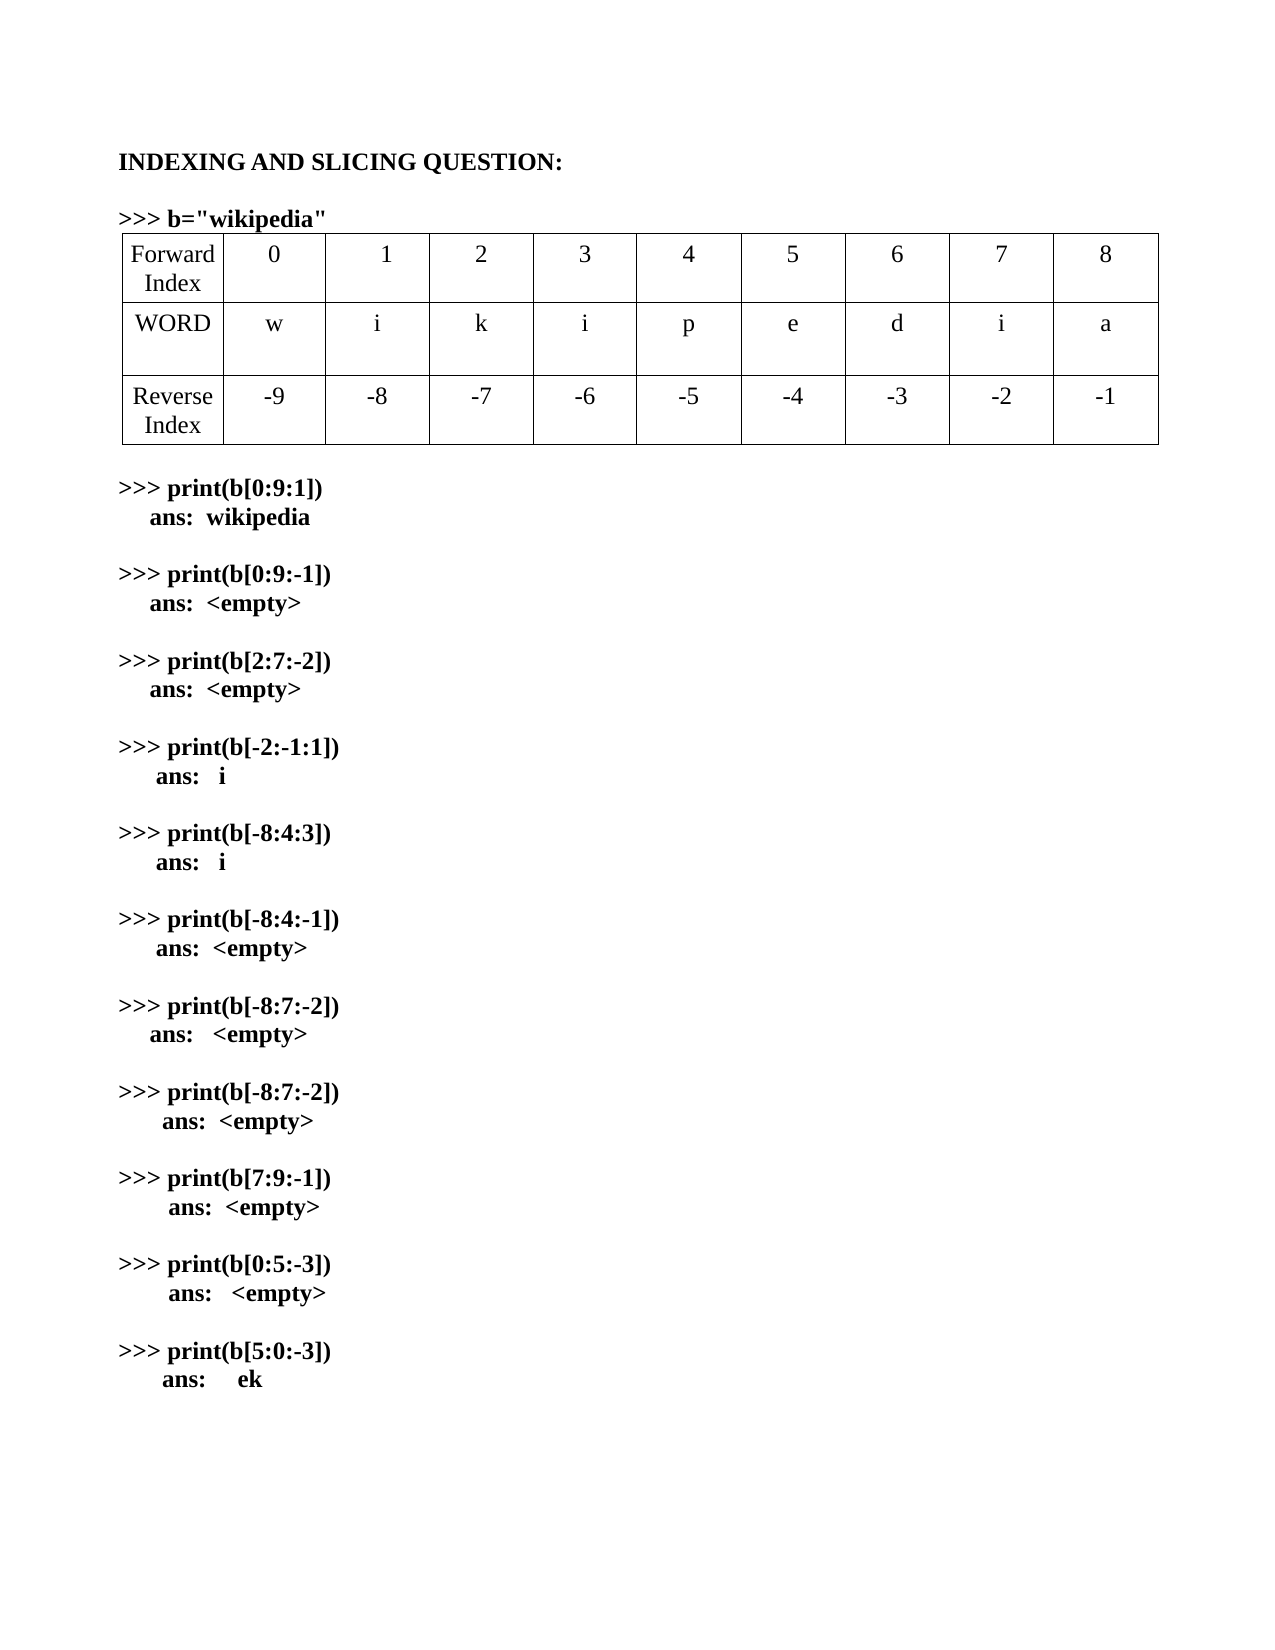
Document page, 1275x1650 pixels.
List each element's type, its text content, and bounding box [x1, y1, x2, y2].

table_cell -6 [534, 376, 636, 444]
text ans: <empty> [118, 933, 1157, 962]
text >>> print(b[-8:7:-2]) [118, 1077, 1157, 1106]
text ans: <empty> [118, 1278, 1157, 1307]
table_cell i [326, 303, 429, 375]
table_cell -3 [846, 376, 949, 444]
text >>> print(b[2:7:-2]) [118, 646, 1157, 674]
text INDEXING AND SLICING QUESTION: [118, 147, 1157, 176]
table_cell -7 [430, 376, 533, 444]
table_cell WORD [123, 303, 223, 375]
table_cell i [950, 303, 1053, 375]
table_cell a [1054, 303, 1158, 375]
text >>> b="wikipedia" [118, 204, 1157, 233]
table_header 6 [846, 234, 949, 302]
table_header 5 [742, 234, 845, 302]
table_cell -4 [742, 376, 845, 444]
text ans: <empty> [118, 588, 1157, 617]
text >>> print(b[-8:7:-2]) [118, 991, 1157, 1019]
table_header 4 [637, 234, 741, 302]
text ans: ek [118, 1364, 1157, 1393]
table_cell -5 [637, 376, 741, 444]
table_cell -9 [224, 376, 325, 444]
text ans: <empty> [118, 1192, 1157, 1221]
text ans: <empty> [118, 674, 1157, 703]
table_cell -1 [1054, 376, 1158, 444]
text ans: i [118, 761, 1157, 789]
table_cell i [534, 303, 636, 375]
table_cell Reverse Index [123, 376, 223, 444]
table_header 3 [534, 234, 636, 302]
text >>> print(b[0:5:-3]) [118, 1249, 1157, 1278]
text >>> print(b[0:9:1]) [118, 473, 1157, 502]
table_header 8 [1054, 234, 1158, 302]
text >>> print(b[7:9:-1]) [118, 1163, 1157, 1192]
table_header 0 [224, 234, 325, 302]
text ans: <empty> [118, 1106, 1157, 1134]
table_cell -2 [950, 376, 1053, 444]
text >>> print(b[0:9:-1]) [118, 559, 1157, 588]
text >>> print(b[5:0:-3]) [118, 1336, 1157, 1364]
table_header Forward Index [123, 234, 223, 302]
text >>> print(b[-8:4:-1]) [118, 904, 1157, 933]
table_cell p [637, 303, 741, 375]
table_header 7 [950, 234, 1053, 302]
table_header 2 [430, 234, 533, 302]
text >>> print(b[-2:-1:1]) [118, 732, 1157, 761]
table_cell e [742, 303, 845, 375]
text ans: <empty> [118, 1019, 1157, 1048]
table_header 1 [326, 234, 429, 302]
text ans: i [118, 847, 1157, 876]
table_cell -8 [326, 376, 429, 444]
text ans: wikipedia [118, 502, 1157, 531]
text >>> print(b[-8:4:3]) [118, 818, 1157, 847]
table_cell w [224, 303, 325, 375]
table_cell k [430, 303, 533, 375]
table_cell d [846, 303, 949, 375]
